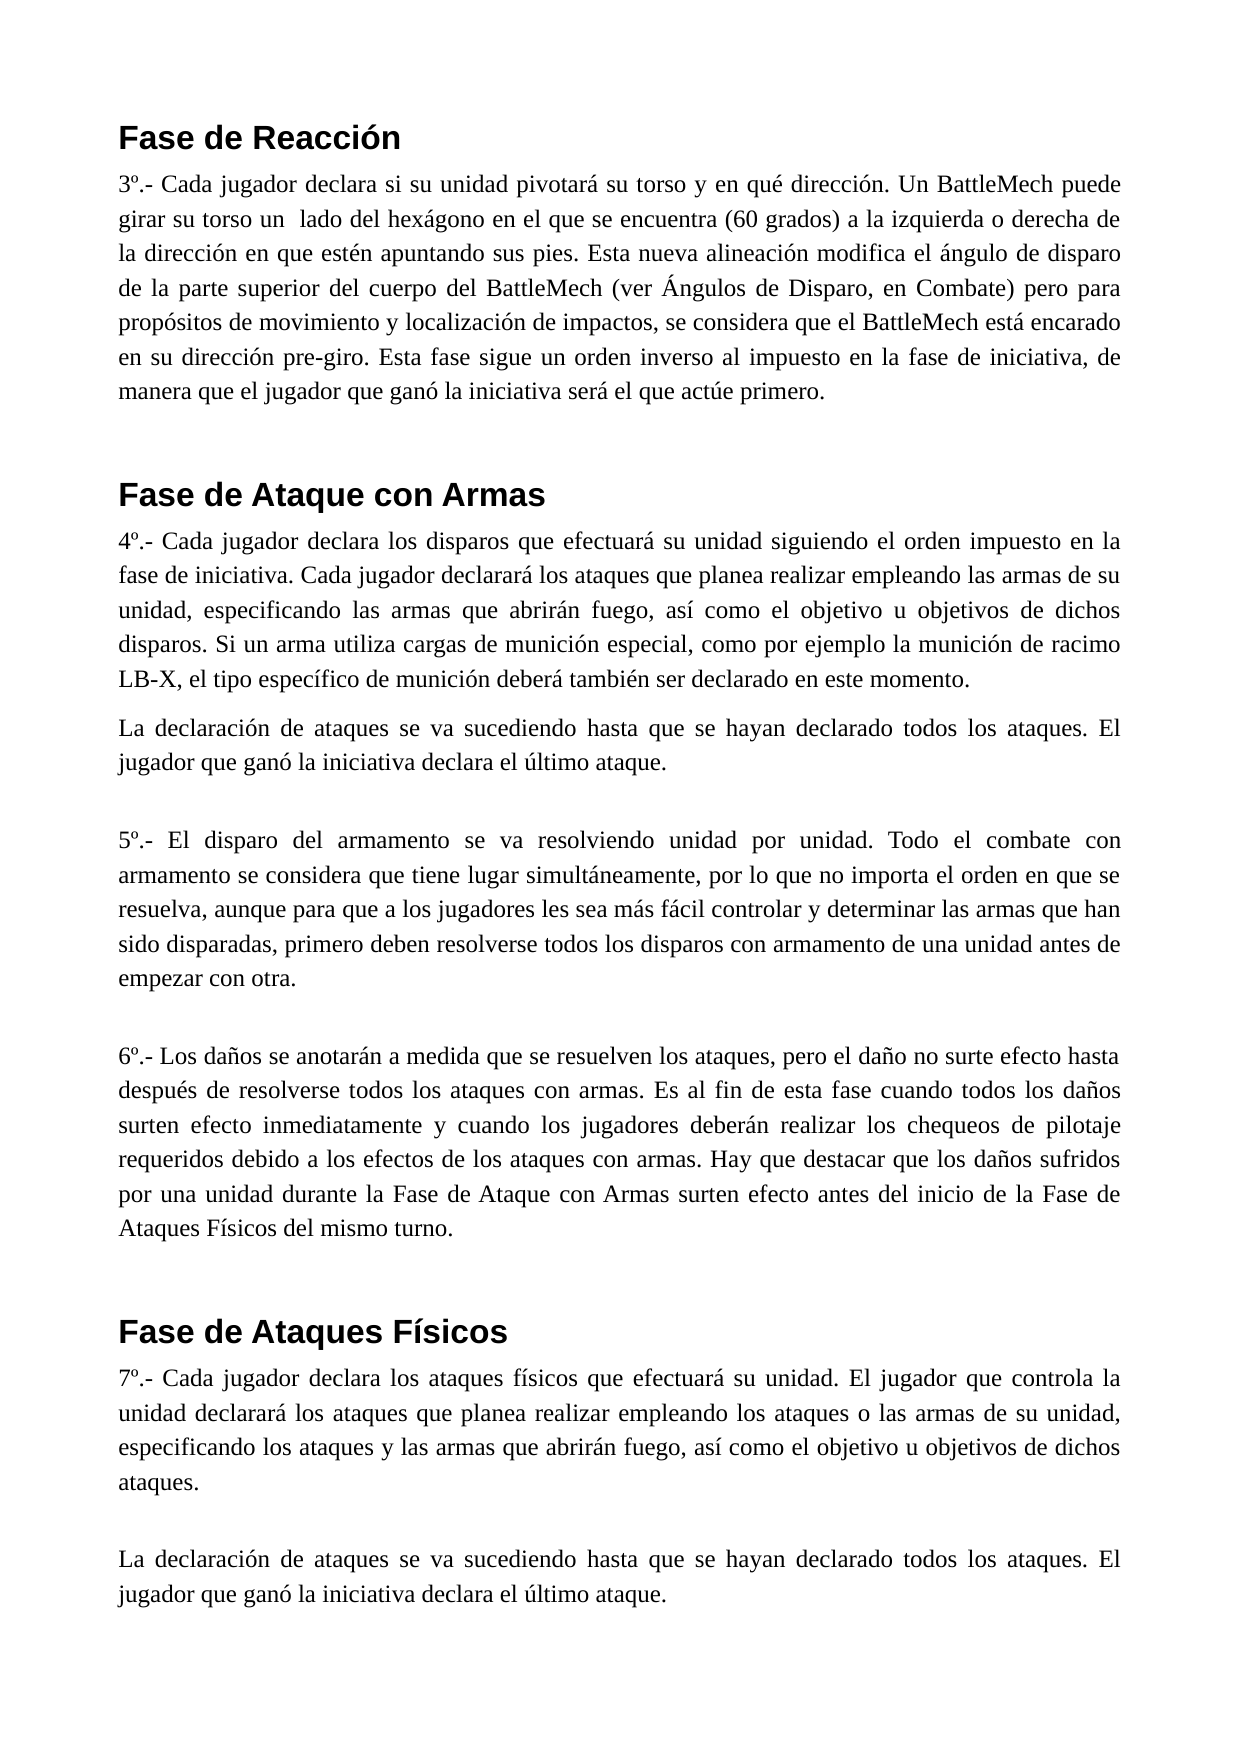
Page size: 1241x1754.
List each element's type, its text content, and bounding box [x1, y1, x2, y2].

text 4º.- Cada jugador declara los disparos que efectuará su unidad siguiendo el orden impuesto en la fase de iniciativa. Cada jugador declarará los ataques que planea realizar empleando las armas de su unidad, especificando las armas que abrirán fuego, así como el objetivo u objetivos de dichos disparos. Si un arma utiliza cargas de munición especial, como por ejemplo la munición de racimo LB-X, el tipo específico de munición deberá también ser declarado en este momento. [118, 526, 1122, 693]
subtitle Fase de Ataques Físicos [118, 1312, 1122, 1351]
subtitle Fase de Ataque con Armas [118, 475, 1122, 513]
text 6º.- Los daños se anotarán a medida que se resuelven los ataques, pero el daño no surte efecto hasta después de resolverse todos los ataques con armas. Es al fin de esta fase cuando todos los daños surten efecto inmediatamente y cuando los jugadores deberán realizar los chequeos de pilotaje requeridos debido a los efectos de los ataques con armas. Hay que destacar que los daños sufridos por una unidad durante la Fase de Ataque con Armas surten efecto antes del inicio de la Fase de Ataques Físicos del mismo turno. [118, 1041, 1122, 1242]
text 3º.- Cada jugador declara si su unidad pivotará su torso y en qué dirección. Un BattleMech puede girar su torso un lado del hexágono en el que se encuentra (60 grados) a la izquierda o derecha de la dirección en que estén apuntando sus pies. Esta nueva alineación modifica el ángulo de disparo de la parte superior del cuerpo del BattleMech (ver Ángulos de Disparo, en Combate) pero para propósitos de movimiento y localización de impactos, se considera que el BattleMech está encarado en su dirección pre-giro. Esta fase sigue un orden inverso al impuesto en la fase de iniciativa, de manera que el jugador que ganó la iniciativa será el que actúe primero. [118, 169, 1122, 405]
text 5º.- El disparo del armamento se va resolviendo unidad por unidad. Todo el combate con armamento se considera que tiene lugar simultáneamente, por lo que no importa el orden en que se resuelva, aunque para que a los jugadores les sea más fácil controlar y determinar las armas que han sido disparadas, primero deben resolverse todos los disparos con armamento de una unidad antes de empezar con otra. [118, 825, 1122, 992]
subtitle Fase de Reacción [118, 118, 1122, 157]
text 7º.- Cada jugador declara los ataques físicos que efectuará su unidad. El jugador que controla la unidad declarará los ataques que planea realizar empleando los ataques o las armas de su unidad, especificando los ataques y las armas que abrirán fuego, así como el objetivo u objetivos de dichos ataques. [118, 1363, 1122, 1495]
text La declaración de ataques se va sucediendo hasta que se hayan declarado todos los ataques. El jugador que ganó la iniciativa declara el último ataque. [118, 713, 1122, 776]
text La declaración de ataques se va sucediendo hasta que se hayan declarado todos los ataques. El jugador que ganó la iniciativa declara el último ataque. [118, 1544, 1122, 1608]
